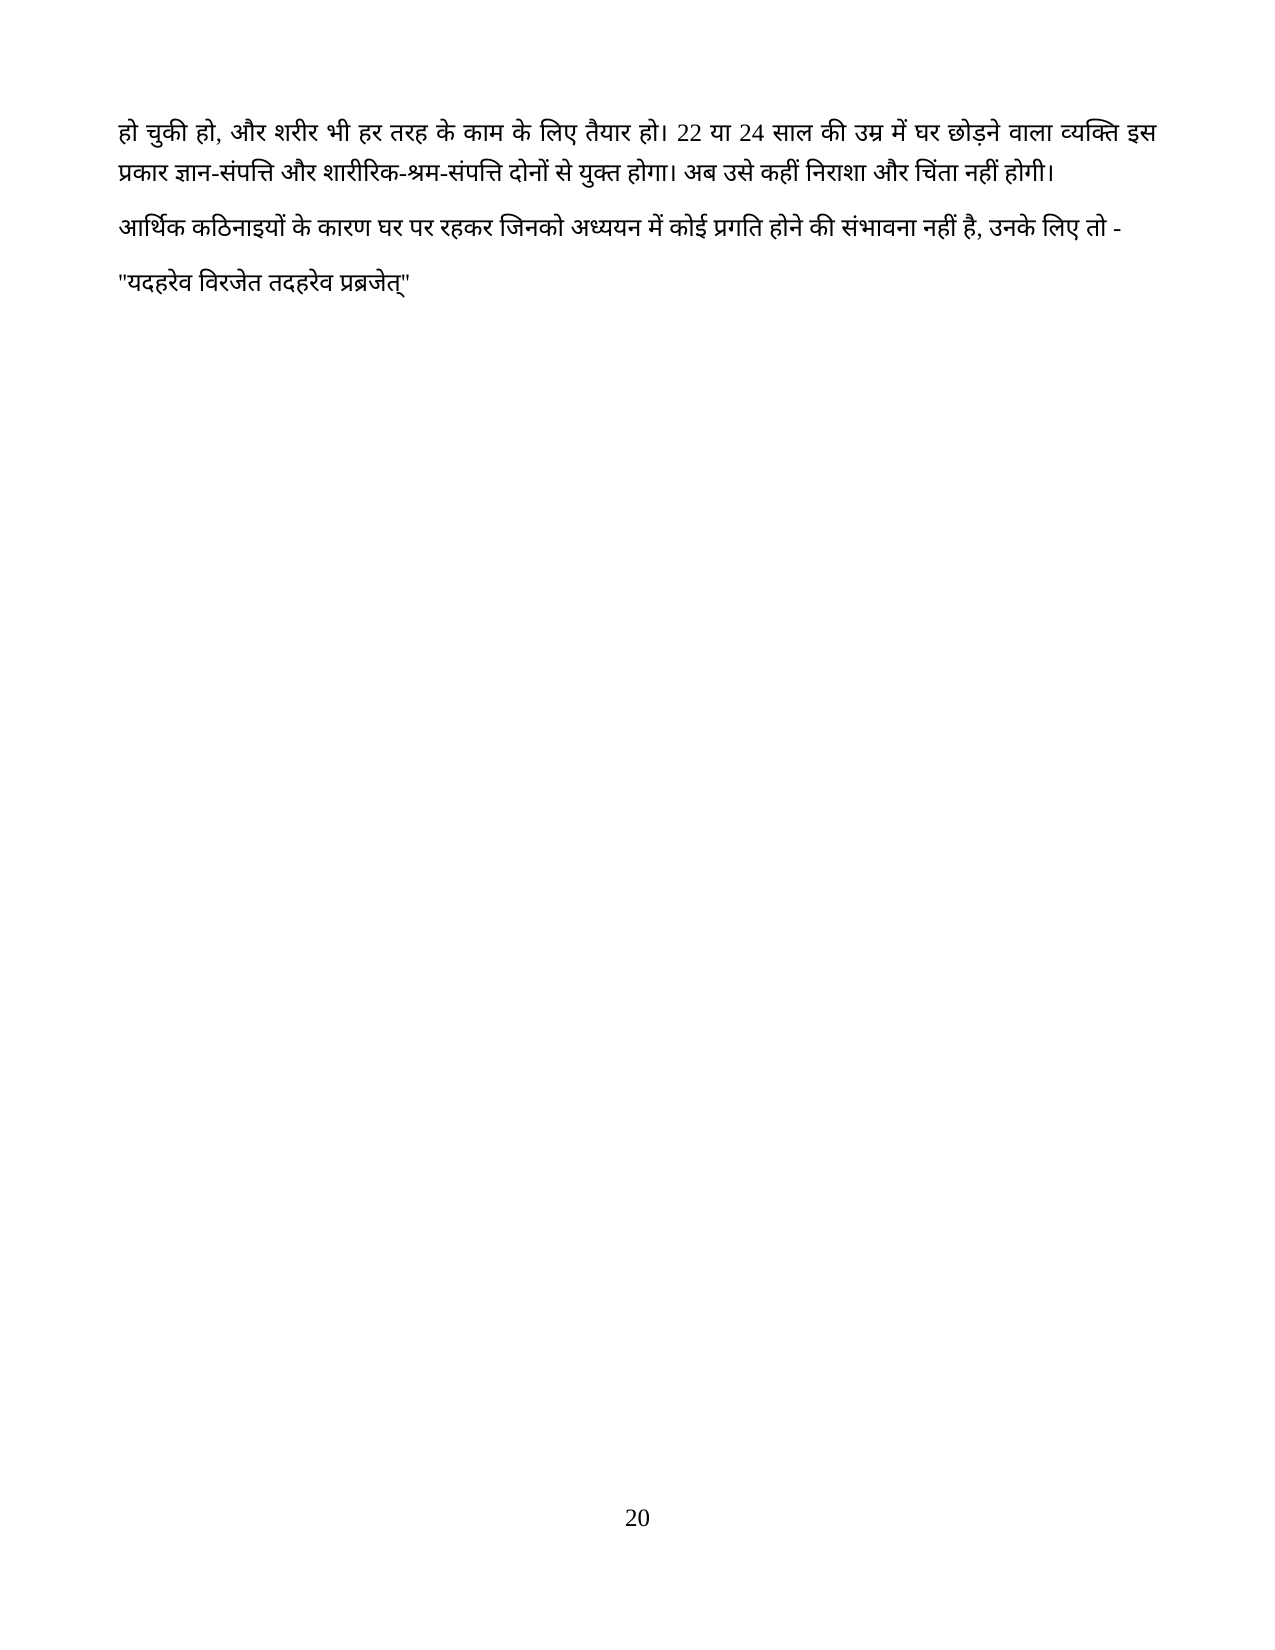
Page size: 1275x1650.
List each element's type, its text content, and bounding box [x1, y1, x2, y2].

text हो चुकी हो, और शरीर भी हर तरह के काम के लिए तैयार हो। 22 या 24 साल की उम्र में घर छोड़ने वाला व्‍यक्ति इस प्रकार ज्ञान-संपत्ति और शारीरिक-श्रम-संपत्ति दोनों से युक्‍त होगा। अब उसे कहीं निराशा और चिंता नहीं होगी। [118, 118, 1157, 192]
text ''यदहरेव विरजेत तदहरेव प्रब्रजेत्'' [118, 268, 1157, 301]
text आर्थिक कठिनाइयों के कारण घर पर रहकर जिनको अध्‍ययन में कोई प्रगति होने की संभावना नहीं है, उनके लिए तो - [118, 213, 1157, 246]
